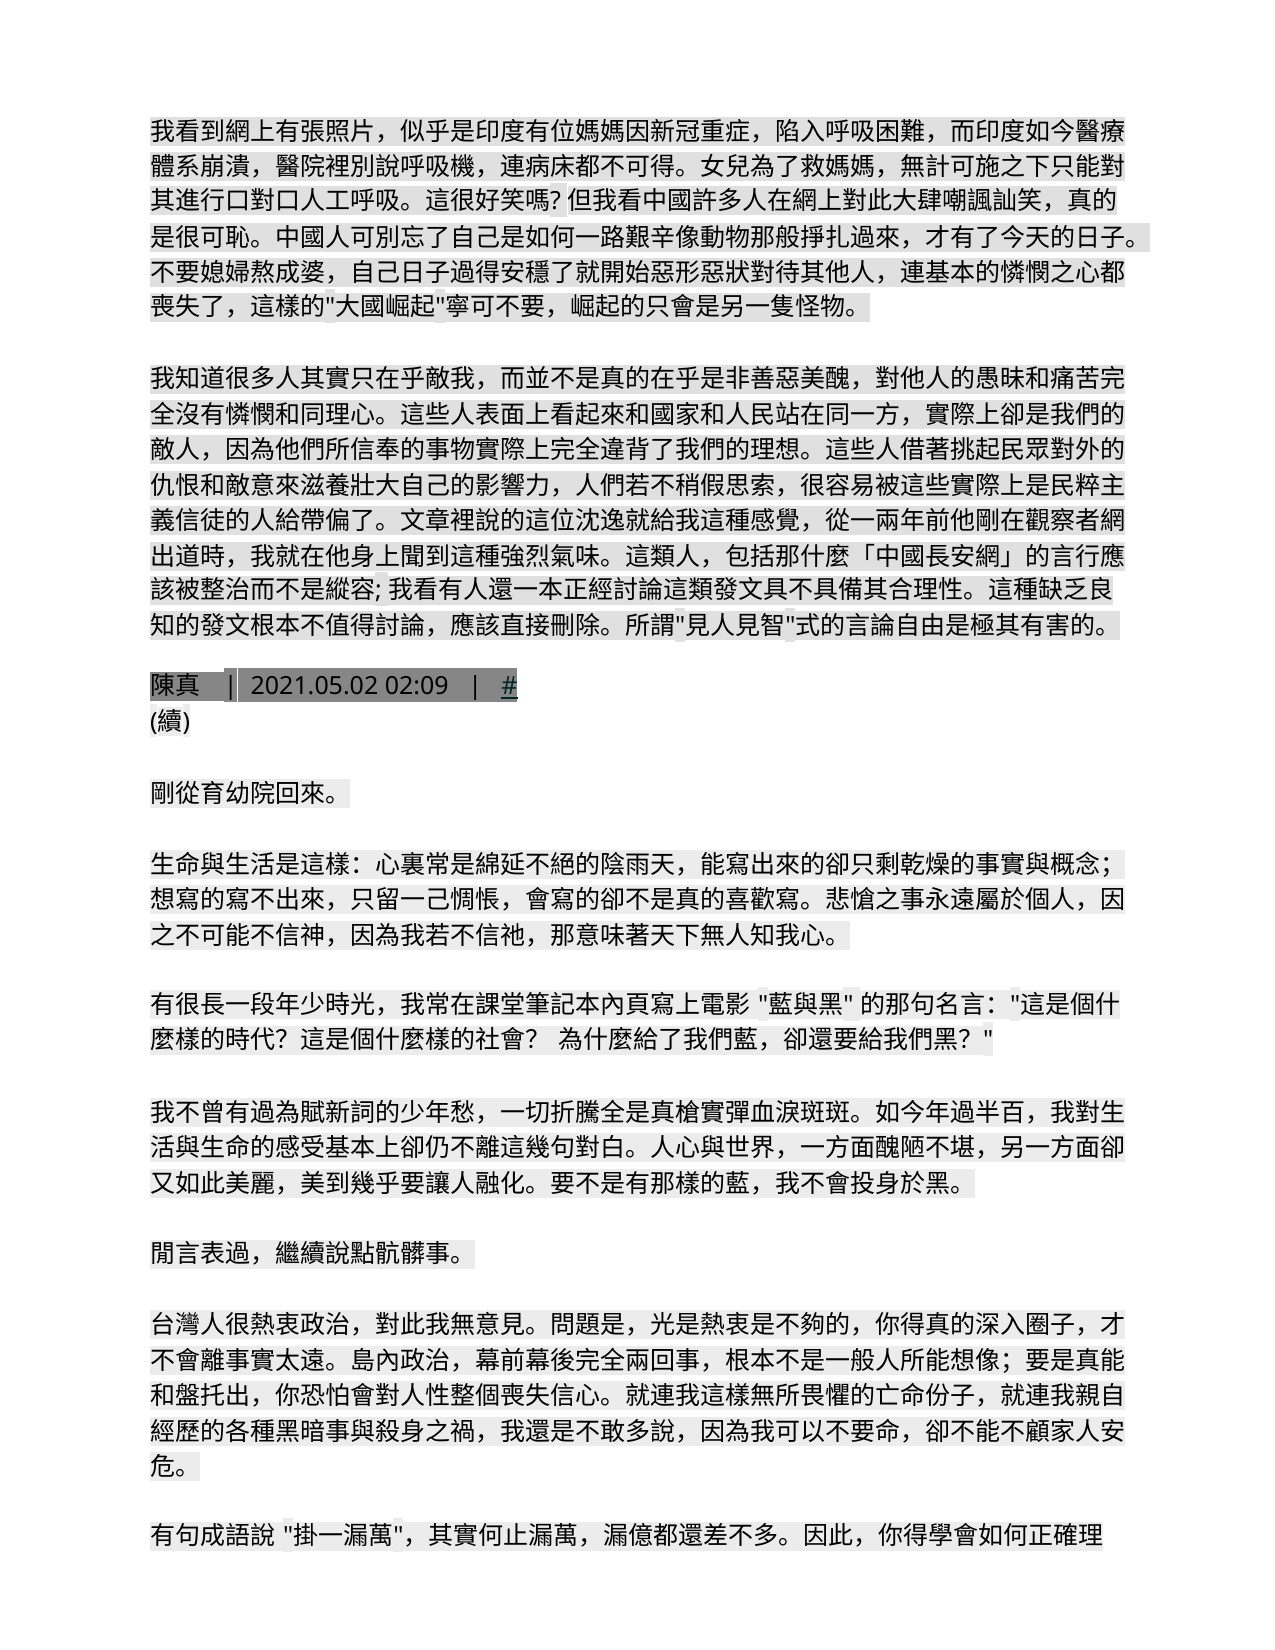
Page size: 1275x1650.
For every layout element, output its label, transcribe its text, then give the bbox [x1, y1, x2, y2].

text 沒有想到有一天我竟然要轉貼 BBC 的文章到巴勒網上。 https://www.bbc.com/zhongwen/trad/chinese-news-56968308 我平常不看新聞或或網路上所謂熱點消息，所以對事物的認知經常有點滯後，這事我還沒去搞清楚來龍去脈。但如果是真的，這對人們的感情和信任將是巨大傷害，至少對我是這樣。我們之所以高聲高調讚美祖國，不是因為它拳頭大了或是經濟好了，而是因為它讓們我們相信世上還有理想值得追求，讓我們相信一個國家和文明仍有可能是良善的。 我看到網上有張照片，似乎是印度有位媽媽因新冠重症，陷入呼吸困難，而印度如今醫療體系崩潰，醫院裡別說呼吸機，連病床都不可得。女兒為了救媽媽，無計可施之下只能對其進行口對口人工呼吸。這很好笑嗎? 但我看中國許多人在網上對此大肆嘲諷訕笑，真的是很可恥。中國人可別忘了自己是如何一路艱辛像動物那般掙扎過來，才有了今天的日子。不要媳婦熬成婆，自己日子過得安穩了就開始惡形惡狀對待其他人，連基本的憐憫之心都喪失了，這樣的"大國崛起"寧可不要，崛起的只會是另一隻怪物。 我知道很多人其實只在乎敵我，而並不是真的在乎是非善惡美醜，對他人的愚昧和痛苦完全沒有憐憫和同理心。這些人表面上看起來和國家和人民站在同一方，實際上卻是我們的敵人，因為他們所信奉的事物實際上完全違背了我們的理想。這些人借著挑起民眾對外的仇恨和敵意來滋養壯大自己的影響力，人們若不稍假思索，很容易被這些實際上是民粹主義信徒的人給帶偏了。文章裡說的這位沈逸就給我這種感覺，從一兩年前他剛在觀察者網出道時，我就在他身上聞到這種強烈氣味。這類人，包括那什麼「中國長安網」的言行應該被整治而不是縱容; 我看有人還一本正經討論這類發文具不具備其合理性。這種缺乏良知的發文根本不值得討論，應該直接刪除。所謂"見人見智"式的言論自由是極其有害的。 [150, 75, 1125, 642]
text 陳真 | 2021.05.02 02:09 | # [150, 667, 1125, 702]
text (續) 剛從育幼院回來。 生命與生活是這樣：心裏常是綿延不絕的陰雨天，能寫出來的卻只剩乾燥的事實與概念；想寫的寫不出來，只留一己惆悵，會寫的卻不是真的喜歡寫。悲愴之事永遠屬於個人，因之不可能不信神，因為我若不信祂，那意味著天下無人知我心。 有很長一段年少時光，我常在課堂筆記本內頁寫上電影 "藍與黑" 的那句名言："這是個什麼樣的時代？這是個什麼樣的社會？ 為什麼給了我們藍，卻還要給我們黑？" 我不曾有過為賦新詞的少年愁，一切折騰全是真槍實彈血淚斑斑。如今年過半百，我對生活與生命的感受基本上卻仍不離這幾句對白。人心與世界，一方面醜陋不堪，另一方面卻又如此美麗，美到幾乎要讓人融化。要不是有那樣的藍，我不會投身於黑。 閒言表過，繼續說點骯髒事。 台灣人很熱衷政治，對此我無意見。問題是，光是熱衷是不夠的，你得真的深入圈子，才不會離事實太遠。島內政治，幕前幕後完全兩回事，根本不是一般人所能想像；要是真能和盤托出，你恐怕會對人性整個喪失信心。就連我這樣無所畏懼的亡命份子，就連我親自經歷的各種黑暗事與殺身之禍，我還是不敢多說，因為我可以不要命，卻不能不顧家人安危。 有句成語說 "掛一漏萬"，其實何止漏萬，漏億都還差不多。因此，你得學會如何正確理解那個 "一"。你不可能把億萬說盡，於是只能說一。可是。重點不是 "一"，而是那個 "一" 所漏掛的 "億萬"。 為了節省麻煩，隨手剪了幾篇新舊報導，各位就自己看吧，我就不提細節了 (因為光是 "一" 的細節就已罄竹難書)。 簡單這麼說， 一，很多醜事之所以會爆發，不是因為法治昌明，而是因為分贓不均，以致於這個鬥那個，這派鬥那派。 二，跟時下這個烏七媽黑的人渣黨比起來，阿扁簡直可以說是廉潔聖徒了。 三，最近有個人渣黨的趙姓小混混(蔡英文的選舉顧問)，因為涉嫌販毒、餵毒害死人、把人打斷腿、暴力討債、到處開槍 (警方說沒事沒事，只是玩具槍，你信嗎？)、搶奪救護車、逃役及威風凌駕使喚警察局 (類似斧頭幫的行徑) 等等等，上了媒體。這小混混一門忠烈，綠到發黑，吳怡農說他對這一切什麼都不知道，這就是存心騙小孩，鬼話連篇。連我離開這個圈子三十年的人都略知一二，他會不知道每天跟他一起工作、相處的人是一些什麼樣的人？ 四， 現在的民進黨基本上就是個黑金大本營。它的存在目的與每日例行性運作就是籌謀如何撈錢奪權以及如何傷害異己與對其不敬者。 五，如前文所說，現在的民進黨就是李登輝掌權之後的黑金國民黨之原始複製版，兩者之黑金本質毫無差別，而且有一大半是舊黑金黨國的原班人馬繼續掌權，只是換個顏色而已。 六，黑金教父李登輝的愛徒蔡英文掌權之後，人渣黨更是腐爛骯髒邪惡到毫無道德底線可言，根本就是黑金犯罪集團的同義詞，比阿扁時代更要污穢骯髒邪惡千百倍。 七，如一所述，很多醜事之所以會爆發，不是因為法治昌明，而是因為分贓不均，以致於這個鬥內個，這派鬥那派。被指控的一方當然是黑道，問題是，指控這小混混之趙姓家族是黑道的何志偉白道家族，恐怕更惡劣；套句我常說的話："人渣黨的白道的白天，比黑道的黑夜更黑"。 八，欲了解何志偉家族，請先從其繼父陳勝宏理解起。早期黨外有個著名的內部鬥爭，謂之 "雞兔同籠"，沿續更早的、由黨外編聯會所發動的批康運動 (康就是康寧祥，批康就是反妥協，反公職掛帥，主張群眾抗爭，反對選舉，反對體制內議會路線)。 雞就是鬥雞，意味著為人民、為理想戰鬥，而兔則是在敵人面前搔首弄姿的兔女郎，聽話乖巧的兔寶寶，腐敗，貪婪，假反抗，真分贓，藉以向國民黨分得一杯羹。雞的代表人是阿扁和謝長廷及新潮流，而兔則是其他所有黨外民意代表均屬之。陳勝宏就是當年的兔寶寶之一，被鬥雞們打為利益派與投機份子。 我當年腦袋不清，也是站在雞這一邊，以為阿扁和謝長廷及新潮流比較有理想，至少很清廉。在當年確實是這樣，阿扁有一度幾乎就是理想主義的道德化身。我手邊有一本當年由某黨外雜誌出版的書，全書就是在比較林義雄和陳水扁，認為他們兩人都具有崇高的道德情操與無私奉獻精神。 我一直到1990年腦袋才清醒過來，終於才認清那些所謂鬥雞，其實只是用不同於兔寶寶的方式來斂財奪權而已，於是慢慢就淡出了這個醜陋圈子。 九，綠媒大老闆吳子嘉說，民進黨扯的爛污，哪裡只是開槍或販毒，還有很多不堪入目的骯髒事，"有如一鍋爛肉禁不起翻"，"一旦翻出來，民進黨還能混嗎？" 我的看法是：不管翻出多少惡臭不堪的爛肉，民進黨照樣還是能呼風喚雨，因為媒體、教育與司法完全就掌握在他們手上；只要不斷造謠抹黑異己，不斷炒作仇中反華，不斷查水表，不斷威嚇不滿聲音，不斷美化自己，不斷洗腦年輕一代，永遠就會有無數腦殘為其效忠到底。 當然，這樣一種近乎絕對封閉的政治壟斷也不是不可能打破，力量有二，一是來自於對岸祖國與美國之間的實力消長，二是來自於島內民間有識之士的勇於發聲與反抗，揭穿人渣黨的真實樣貌。 這兩種力量，前者是可期待的，解放台灣是必然的，差別只是在解放過程中兩岸同胞得承受多少根本不必要的痛苦，而美、日及島內漢奸卻希望這樣一些痛苦能夠極大化，以便打擊祖國的復興。 第二種力量卻令人悲觀。台灣人膽子小，很窩囊，向來如此。特別是所謂讀書人，稍微有點骨頭的，似乎就像鳳毛麟角那樣罕見，不管是醫界、學界或文化界，一片綠油油，找不到幾個還把良心當一回事的人，卻充斥趨炎附勢之徒，致力於仇中反華，存心睜眼說瞎話，爭相表態表效忠。 陳真 2021. 05. 01. ================================= 誰給趙映光底氣？ 聽到這句話吳子嘉嚇死了 中時新聞網 李培睿 2021年5月1日 民進黨台北市黨部評委召集人趙映光之子趙介佑涉販毒遭到聲押，趙映光日前臨時舉行記者會，表示應盡速召開評委會對趙介佑除名處分。對此，美麗島電子報董事長吳子嘉質疑，到底是誰給趙映光的底氣，並指自己聽到趙映光講的「有生之年」後，也嚇壞了，吳子嘉還爆料，趙映光之所以會說「到此為止」，是因為後面的事情有如一鍋爛肉，禁不起翻，若翻出來民進黨就不用混了。 吳子嘉30日在政論節目《關鍵時刻》中表示，這件事情最關進的問題是「誰給趙映光底氣？」他憑什麼把民進黨攪翻天？並指他背後還有有力人士，否則他沒有這個膽量。 吳子嘉指出，趙映光懷疑何志偉家族在背後搞鬼，而趙映光的兩句話是關鍵所在，一個是「這個事情到此為止」，而這句話是表示，後面誰在搞他？「他認為會不會是何志偉搞嘛，所以這個事情到此為止，我跟你講，這是兄弟的話」；而第二句話更讓人緊張，就是「有生之年」，吳子嘉直言，「哇靠，嚇死了，碰到一個人跟我搞有生之年，我老婆跟我有生之年我都嚇死了」，所以何志偉當然嚇壞了，而誰給趙映光底氣，這是第一個問題。 吳子嘉認為，第二個問題則是趙介佑吸毒、開槍，「陳勝宏有去吸毒開槍嗎？何志偉有去開槍嗎？現在是在牽拖誰？」趙介佑開槍牽拖陳勝宏，很莫名其妙，「自己兒子沒管好，牽拖到陳勝宏家裡幹什麼？」他並指出，趙介佑吸毒、開槍，是老爸幫他善的後，吳子嘉還質疑，怎麼可能開的是道具槍，檢調要介入調查。 吳子嘉也覺得很奇怪，趙映光哪來的力量善後？為什麼北投分局要配合他，且為什麼一天到晚他們家在開槍？「奇怪了，他們在幹什麼？台北市的槍他們開了一半」，他更指出，今天的這封警告函，非常惡劣。 吳子嘉透露，趙映光是自己跑出來嗆聲，把陳勝宏壓下去，警告到此為止，到此為止的意思，不是只有開槍、吸毒，還有其他後續的事情，有如一鍋爛肉禁不起翻，「翻出來民進黨還能混嗎？」 =================== 吳怡農不知趙介佑黑道背景 何志偉當年一句話打臉 TVBS 記者 陳郁仁 報導 2021/05/01 綠北市黨部主委吳怡農昨說，事發當下才知道趙家的黑道背景。但其實，何志偉去年在黨中央為吳怡農開特例參選台北市黨部主委時，就說出當時中執會的關鍵字是黑道，「我每次聽到黑道都會心生畏懼」。何志偉的一番話，現在看起來格外諷刺。 去年底，綠委何志偉的一句話，就已經透露出端倪。民進黨去年底修改黨內選舉規定，經中執會通過，縣市黨部主委不受入黨兩年限制，等於替吳怡農參選北市黨部主委的資格開了特例，當時被外界稱為「吳怡農條款」。而綠委何志偉當時受訪就說，中執會的關鍵字是黑道，「我每次聽到黑道都會心生畏懼，但是我認為，當我心生畏懼時，我也會變得更勇敢」。 ====================== 趙介佑案藏鏡人是他？媒體人爆內幕 2021/04/30 中時新聞網 李俊毅 民進黨台北市黨部評委召集人趙映光的兒子趙介佑，涉毒品案遭到聲押，趙映光則在30日晚間書面請辭。對此，資深媒體人陳揮文不諱言，幕後藏鏡人和目的其實很清楚，就是民進黨立委何志偉，這牽扯去年北市黨部主委選舉，何母薛凌與民進黨海派成員、前北市議員王孝維的派系內鬥，王孝維又與總統府國策顧問黃承國交情友好，這是有計畫的。陳揮文說，前總統陳水扁聽完一定會有所感觸，他強調，蔡英文總統對此不可能不知情。 陳揮文說，扁總統過去擔任台北市長的時候，當時的台北市黨部主委是高志鵬，那時候是「正義連線」(被稱為「扁系」，曾是民進黨內最大派系)，運作跟現在完全不一樣，但為什麼蔡英文上台後，民進黨台北市黨部變成這個德行？變得荒腔走板、黑影幢幢，難道蔡英文都不知道這些人的背景嗎？不可能嘛！ 陳揮文認為，這事很明顯是民進黨內「巷子內」以切香腸式的方式爆料，諸如合照、證書等，是有步驟的在處理，是派系的內鬥。他強調，是蔡英文上台後縱容趙介佑、趙映光這些人，且趙家父子也不是第一個在北市黨部這樣搞的人，他們只是COPY而已，大家去網路上查一查，上一任台北市黨部評委召集人是誰？就是黃承國，而黃承國現在又身居總統府國策顧問，蔡總統難道沒責任嗎？她會不知情嗎？ 對於趙介佑姑姑、現任民進黨台北市黨部執行長趙心瑜近日表態，「更嚴重的都沒辭職，希望不要無限上綱、不要政治追殺」，陳揮文分析，她其實是警告那些背後放話的人，「夠了，不要再逼我了，再逼下去，我會全部都咬出來」。 ================== 民進黨敢不敢對「黨員大戶」薛凌開鍘？ 【中時電子報林君宜／特稿】 陽信發生超貸款掏空弊案，讓有黨內「黨員大戶」之稱，每逢黨內初選就可「呼風喚雨」的民進黨立委薛凌，遇到從政生涯以來最大的危機。這位棄商從政，從中小企業出身的立委，行事風格也在綠營內部「獨樹一格」。某位黨內人士形容的很貼切，「薛凌不只想掌握金錢，也想握有權力！」 據了解，這次薛凌因陽信銀行違法超貸案遭到聲押，薛凌夫婦早有戒心和警覺。薛凌的先生、陽信銀行董事長、民進黨中常委陳勝宏，曾經致電給某位民進黨主管，了解兩人的司法案件可能受到的黨紀處份，憂心是否影響各自的黨公職身分。 早期從商的薛凌，後來轉戰政治，為了訓練自己的口條，她曾經每週上公關課，只為了讓自己更有政治人物該有的應對能力。某位綠色友誼連線幕僚說，其實薛凌是很認真的女人，也常勤跑基層，只是企圖心太大了。 水能載舟、也能覆舟，政商實力皆不容小覷的薛凌，靠著陽信銀行的支援而無後顧之憂，但也因此與各種金權爭議脫不了關係。 薛凌手中握有七萬張黨員票，一向被黨內形容為「黨員大戶」，不管是立委初選或是中常委、中執委選舉，在民進黨內，只要碰到選舉，沒有人敢得罪薛凌，私底下也紛紛拉攏薛凌，只為了爭取黨員支持。某位形象清新的女立委在立委初選時，幾乎時時刻刻與薛凌站在一起，足見薛凌雄厚的「政治實力」。 陽信弊案是否將衝擊薛凌不分區立委身分，引發各界關注。雖然陽信弊案算是「舊案」，但檢方此次大動作搜索，顯然有備而來，屆時薛凌若遭到起訴，一向仰賴薛凌龐大黨員票的民進黨，敢不敢真正「開鍘」，將是一大考驗。 棄商從政 成敗都是陽信 叱吒綠營10年 薛凌爭議纏身 曾薏蘋、林諭林、陳一姍/新聞幕後 六月底，陽信商銀股東會，陽信董事長陳勝宏才公開以個人性命作擔保，如果陽信有被小舅子薛宗賢掏空，將「切腹自殺」。言猶在耳，昨日現任民進黨不分區立委，董娘薛凌與陳勝宏以有串供之虞雙雙被聲押，陳勝宏要如何履行他的「公開承諾」，備受矚目。 從數字上，陽信目前逾期放款比重二點五八％，逾放準備率達四二點二二％，並非金管會列管的頭號對象。昨日檢調偵查的掏空，並非新案；也不是薛凌涉入的第一起弊案。 早在薛凌參加民進黨不分區立委初選，立委林文郎就以半版廣告舉發，薛凌透過胞弟薛宗賢人頭帳戶超貸的證據。林文郎當時把陽信形容成第二個「中興銀行」。 接收前夫遺產 崛起政壇 根據林文郎的說法，薛宗賢以人頭戶名義，在九十二年競標中華日報松江路大樓，得標後還以四個自然人名義，從九十二年二月起，向陽信銀借了五筆錢，合計金額近四．八億元。薛凌對於指控，全盤否認。 到底真相如何，還待檢調釐清。但無庸置疑，薛凌一直是商場上爭議的人物。民國七十六年因「儒林天下」建案在房地產市場崛起，第一任丈夫過世遺留下土地，成為她日後財富累積的基礎。 民國八十五年再嫁給陳勝宏，日後薛陳二人「魚幫水、水幫魚」，除了幫助陳勝宏掌握陽信經營權外，更在延續陳勝宏政治生命下，進一步爭取民進黨不分區立委。 然而陳勝宏力助薛凌順利踏入政壇，卻因此遭到同志林文郎檢舉而官司纏訟至今。 除了與先生陳勝宏在事業、政治路上共同出擊，外界不知道的是，薛凌與弟弟薛宗賢，兩人感情深厚，薛凌長期扮演的角色既是姊姊又是母親。這次薛凌為了弟弟，可算是「豁出去」了。 薛凌二度捲進胞弟薛宗賢官司，都與決定從政後參與民進黨的初選有關。一次是三年前的民進黨立委初選，一次就是今年五月的民進黨總統、立委初選。 這次民進黨總統初選，蘇貞昌在派系結盟上，除了本身蘇系力量，還有新潮流和綠色友誼連線支持，選前預料蘇因為「新蘇連」，可拿下四成選票，但最後開票結果，以綠色連線黨員票為主力的北、高兩市，都是謝長廷勝出，種下蘇貞昌敗因。 據聞挺蘇人士暗自不滿綠色連線跑票，讓薛宗賢涉嫌掏空問題重新搬上檯面。 也有知情立委強調，光是陽信，薛凌掌握約一萬四千票，從蘇貞昌得票率來看，薛凌的票確實開出來，蘇貞昌落敗不能怪薛凌。 無論如何，民進黨每次黨內選舉，綠色友誼連線要角薛凌、陳勝宏夫婦，總是各陣營相邀支持的對象。薛凌連續兩屆拿下不分區立委黨員票最高票，其實力可見一斑。 陳勝宏、薛凌夫婦因為有龐大的黨員，在黨內呼風喚雨，連陳水扁總統也要買他們的帳。經過檢方的聲押及調查，薛淩、陳勝宏兩人在黨內叱吒風雲時代可能畫下句點。 棄商從政、因而爭議纏身的薛凌，心中不知道會不會後悔？ 涉掏空陽信 薛凌、陳勝宏夫婦聲押 趙國明、陳佳鑫/台北報導 檢調偵辦陽信商銀超貸掏空案，昨日約談陽信董事長陳勝宏及立委薛凌夫妻檔等五人到案。檢方複訊後，常務董事林金隆及劉振陞遭檢方聲押禁見，出納李若華因協助湮滅證據，諭知卅萬元交保候傳；薛凌、陳勝宏在檢察官複訊後，以涉嫌重大、有串供之虞，亦遭聲押。 涉嫌掏空陽信四十億元 民進黨不分區立委薛凌遭身兼陽信股東的同黨立委林文郎指控，於九十三年間競選不分區立委初選時，利用陽信商銀常務董事的身分，涉嫌與董事長陳勝宏等勾結，涉嫌掏空陽信四十億元。 士林地檢署昨天指揮調查局台北市調查處展開約談行動，約談的五人分別是，薛凌、陽信董事長陳勝宏、常務董事林金隆、劉振陞及放款部出納李若華。 檢調在六月中旬前一波偵查中，已聲押包括陽信常董薛宗賢、其女友王玉蘭、分行經理陳益源、襄理何明龍等四人，昨天是第二波約談行動。 據了解，陳勝宏接受約談時，表示貸款過程合法，否認協助薛凌及其胞弟薛宗賢，利用人頭建設公司向該行超貸或掏空陽信資金的背信及詐欺的犯意。薛凌則保留的說，因時間久遠，是否與檢調掌握的證據符合，她已記不清楚。 士林地檢署追查，發現薛凌及陳勝宏涉嫌透過薛宗賢及其女友王玉蘭等人頭進行超貸，至少有近五億元不法掏空。檢調發現，薛宗賢手中擁有兩家建設公司、三家營造公司及一家工程行，但他以王玉蘭等人頭負責人，利用購屋或擴建房屋等名義，多次向陽信銀行貸款近五億元，卻全數轉匯到薛宗賢名下使用。 可疑資金進出異常 檢調約談人頭負責人到案，供詞多指向薛宗賢就是公司實際負責人。其中，居關鍵地位的王玉蘭，即使對案情瞭若指掌，仍否認知情，被聲押禁見獲准。薛宗賢則將責任全推給姊姊薛凌，因此，檢調彙集各項證據，認為薛凌也涉有重嫌，昨天約談她到案。 據了解，檢調調閱陳勝宏、薛凌等人帳冊，發現有異常的可疑資金進出，這些證據對他們相當不利。 [150, 702, 1125, 1552]
